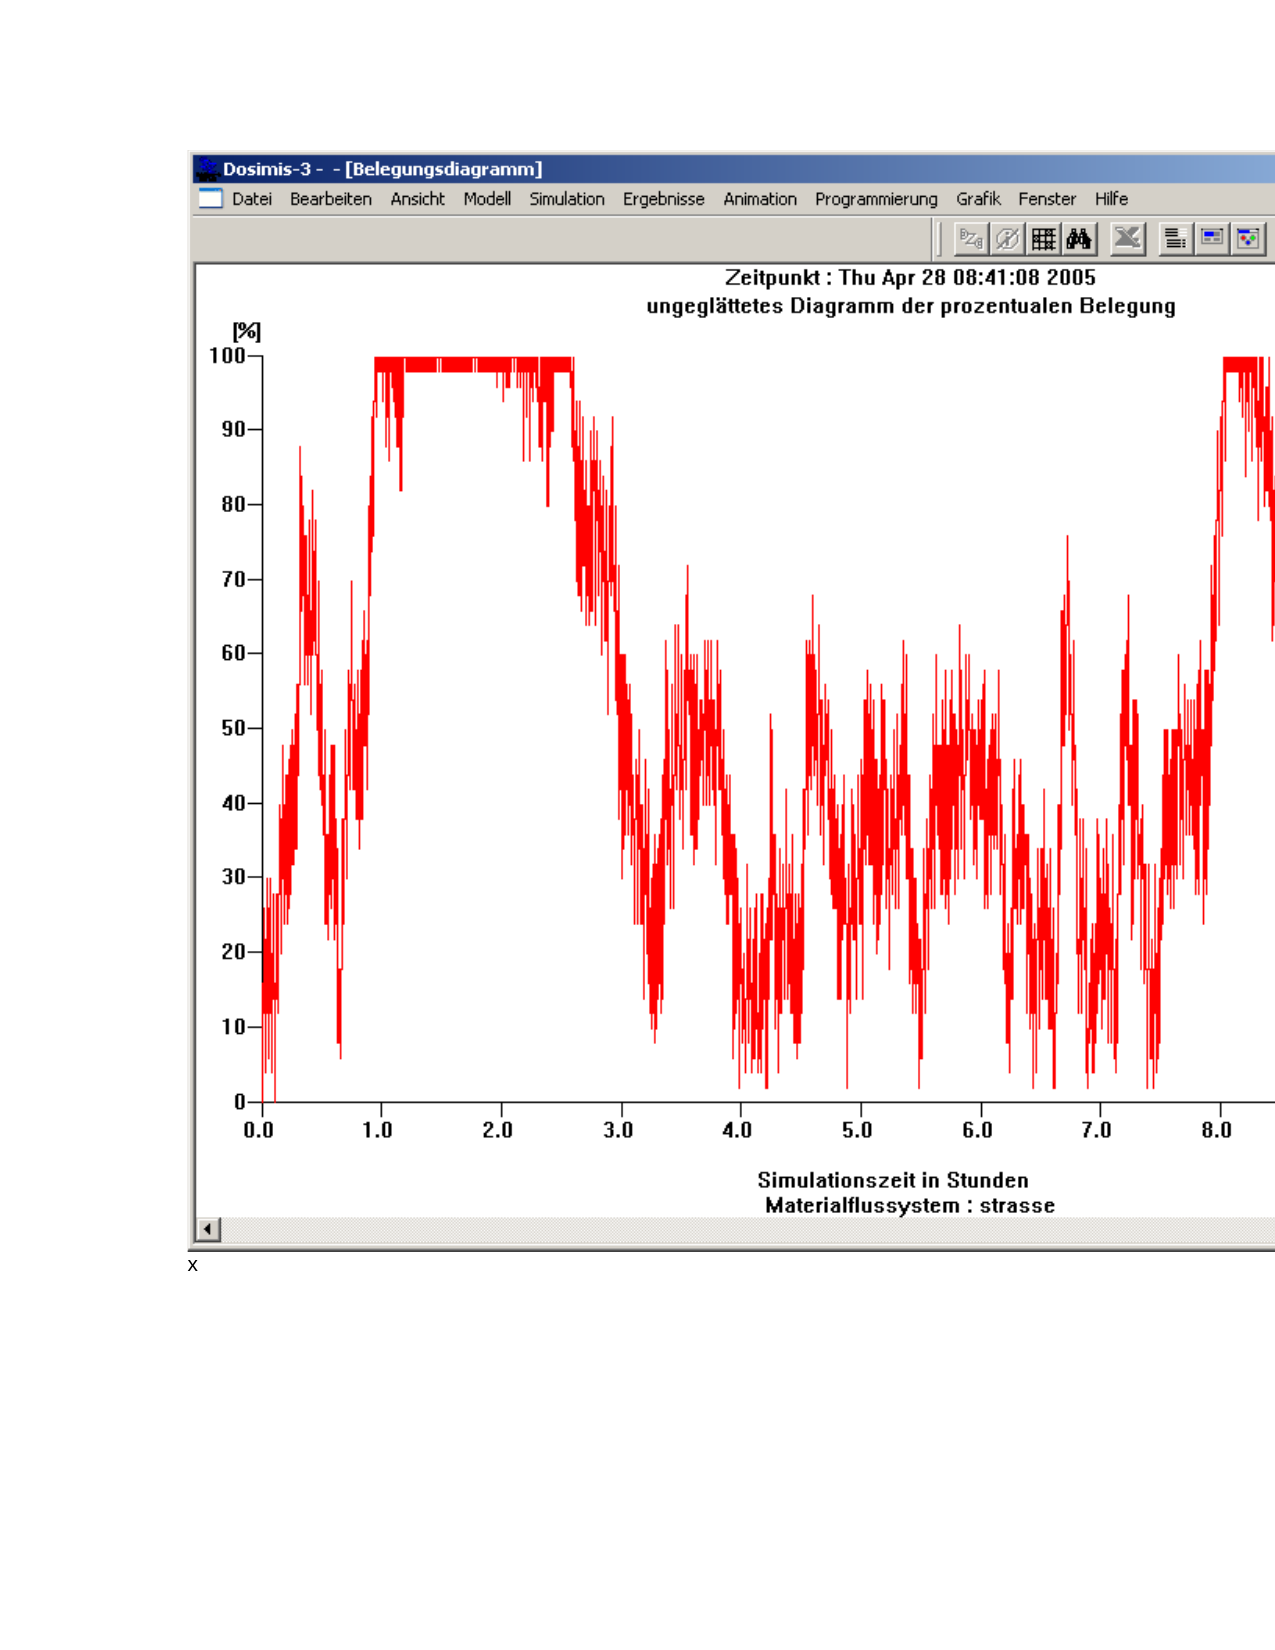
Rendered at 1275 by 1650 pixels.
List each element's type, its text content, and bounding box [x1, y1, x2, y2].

text x [187, 1252, 1087, 1275]
